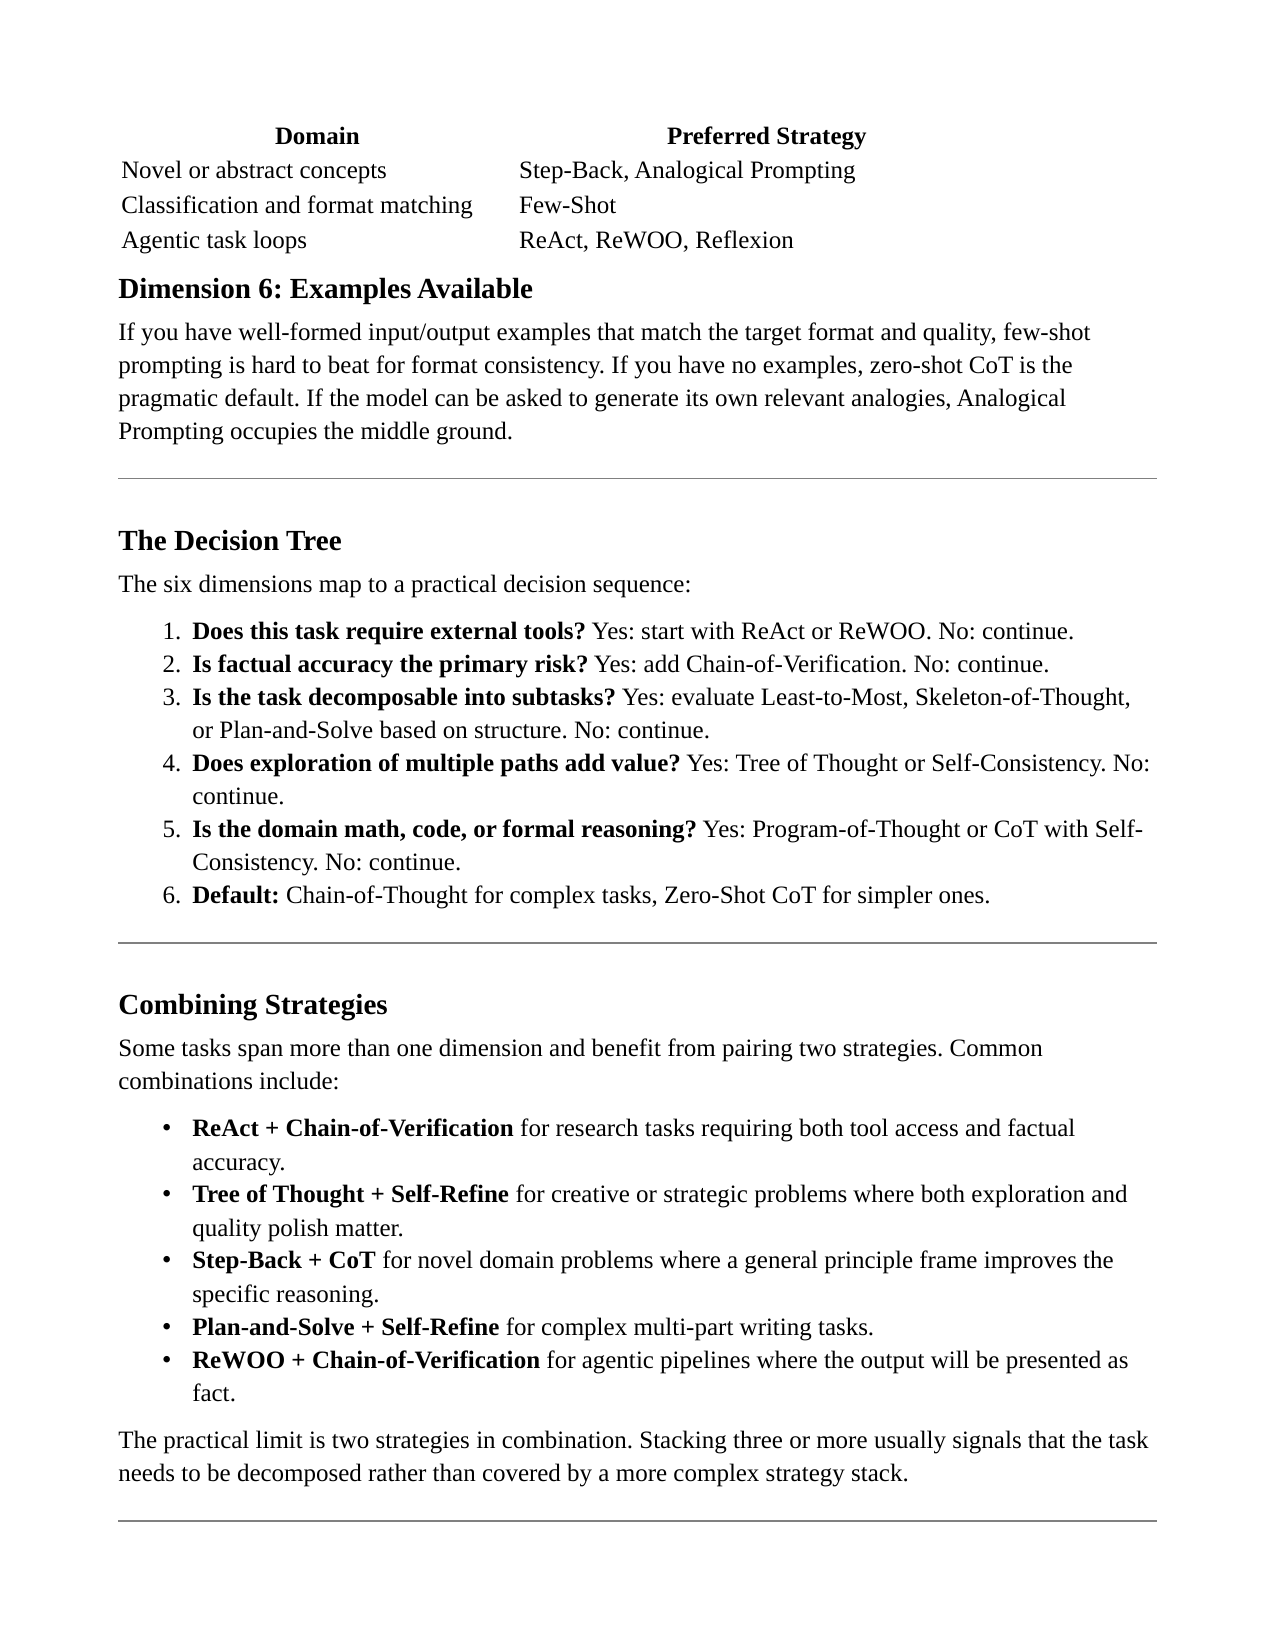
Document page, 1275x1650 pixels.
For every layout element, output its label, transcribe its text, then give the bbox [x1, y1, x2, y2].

table_cell ReAct, ReWOO, Reflexion [516, 222, 1017, 256]
text The practical limit is two strategies in combination. Stacking three or more usually signals that the task needs to be decomposed rather than covered by a more complex strategy stack. [118, 1425, 1157, 1487]
list Is the domain math, code, or formal reasoning? Yes: Program-of-Thought or CoT with Self-Consistency. No: continue. [162, 814, 1157, 876]
list Default: Chain-of-Thought for complex tasks, Zero-Shot CoT for simpler ones. [162, 880, 1157, 909]
table_cell Few-Shot [516, 187, 1017, 222]
subtitle The Decision Tree [118, 523, 1157, 556]
text If you have well-formed input/output examples that match the target format and quality, few-shot prompting is hard to beat for format consistency. If you have no examples, zero-shot CoT is the pragmatic default. If the model can be asked to generate its own relevant analogies, Analogical Prompting occupies the middle ground. [118, 317, 1157, 445]
list Is factual accuracy the primary risk? Yes: add Chain-of-Verification. No: continue. [162, 649, 1157, 678]
table_header Preferred Strategy [516, 118, 1017, 153]
table_cell Agentic task loops [118, 222, 516, 256]
list Step-Back + CoT for novel domain problems where a general principle frame improves the specific reasoning. [162, 1246, 1157, 1307]
table_cell Classification and format matching [118, 187, 516, 222]
list Does exploration of multiple paths add value? Yes: Tree of Thought or Self-Consistency. No: continue. [162, 748, 1157, 810]
table_header Domain [118, 118, 516, 153]
table_cell Novel or abstract concepts [118, 153, 516, 187]
table_cell Step-Back, Analogical Prompting [516, 153, 1017, 187]
list ReWOO + Chain-of-Verification for agentic pipelines where the output will be presented as fact. [162, 1345, 1157, 1406]
list Tree of Thought + Self-Refine for creative or strategic problems where both exploration and quality polish matter. [162, 1179, 1157, 1241]
subtitle Combining Strategies [118, 987, 1157, 1020]
text Some tasks span more than one dimension and benefit from pairing two strategies. Common combinations include: [118, 1033, 1157, 1095]
subtitle Dimension 6: Examples Available [118, 271, 1157, 304]
list ReAct + Chain-of-Verification for research tasks requiring both tool access and factual accuracy. [162, 1113, 1157, 1175]
list Is the task decomposable into subtasks? Yes: evaluate Least-to-Most, Skeleton-of-Thought, or Plan-and-Solve based on structure. No: continue. [162, 682, 1157, 744]
list Does this task require external tools? Yes: start with ReAct or ReWOO. No: continue. [162, 616, 1157, 645]
list Plan-and-Solve + Self-Refine for complex multi-part writing tasks. [162, 1312, 1157, 1340]
text The six dimensions map to a practical decision sequence: [118, 569, 1157, 597]
